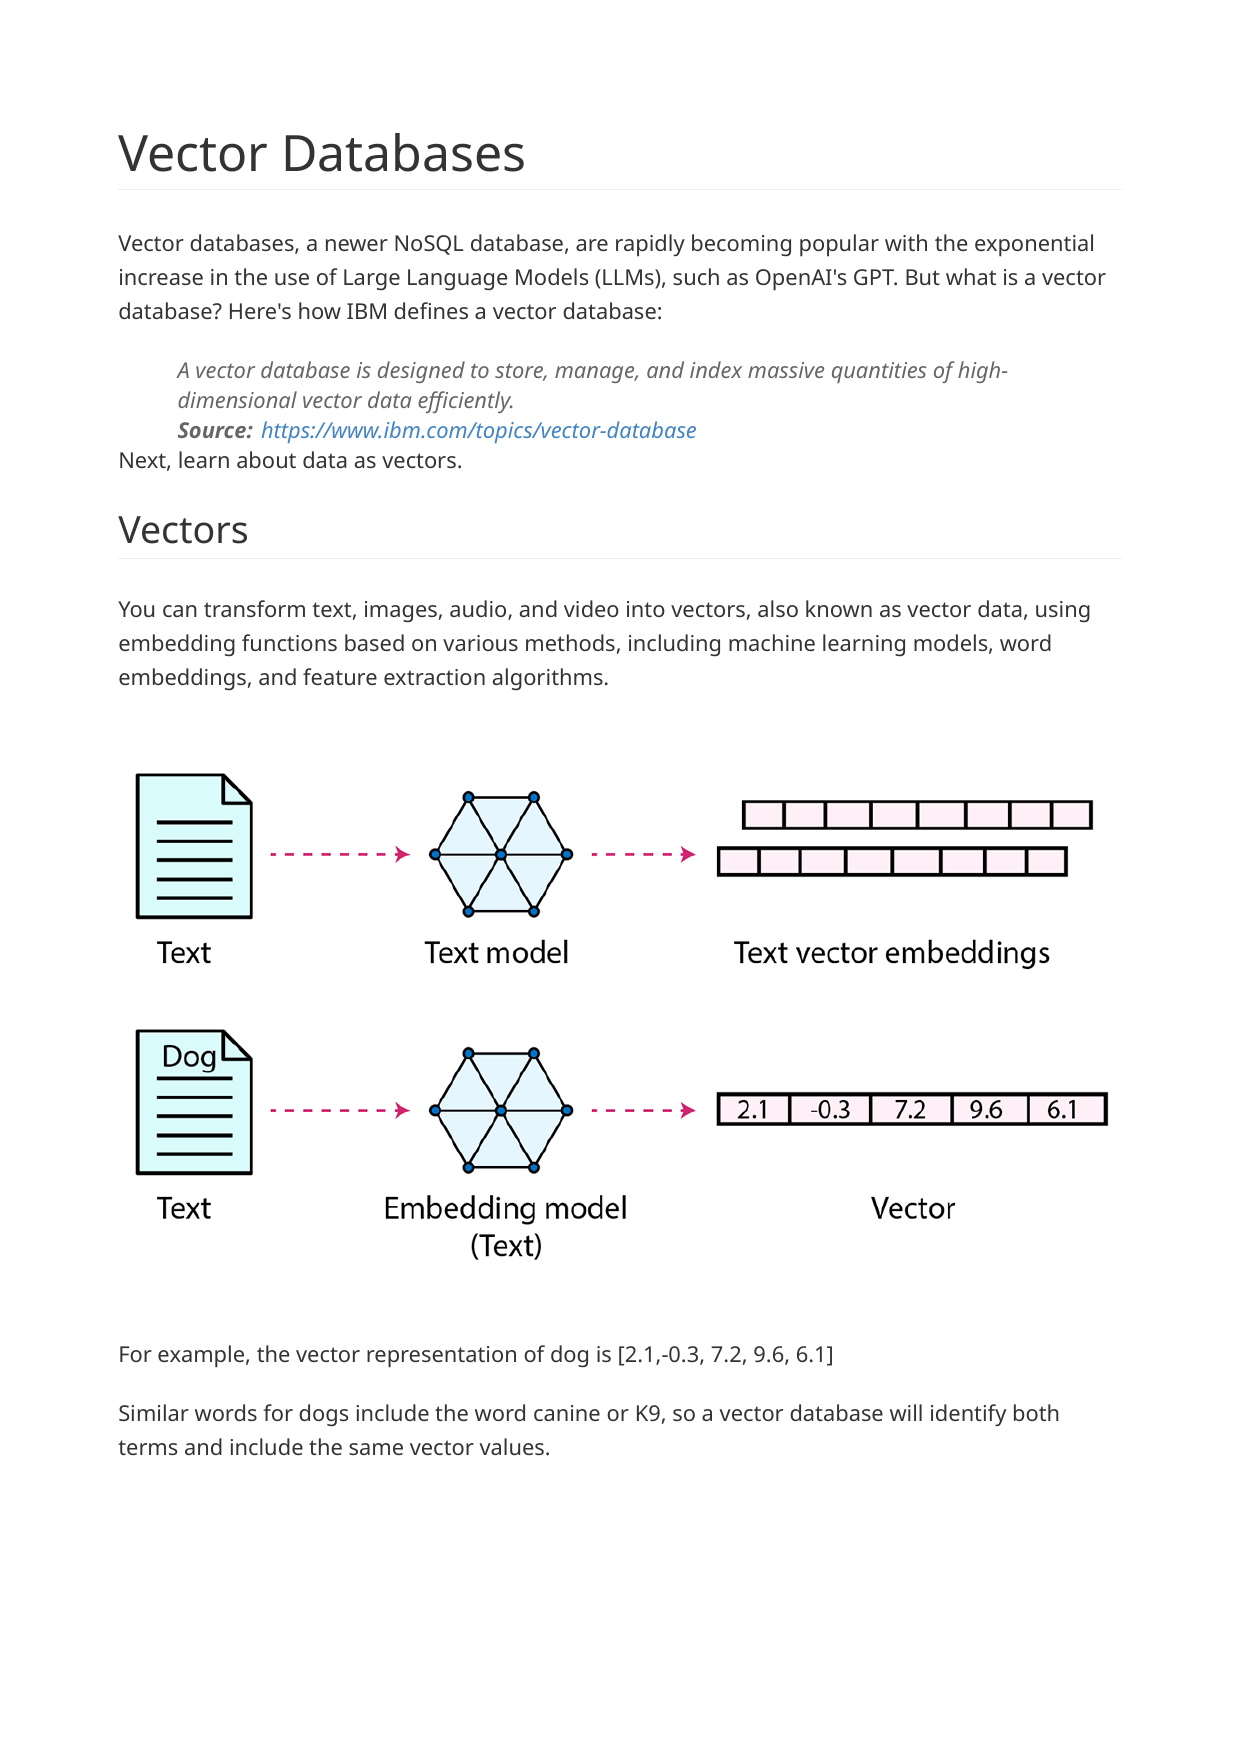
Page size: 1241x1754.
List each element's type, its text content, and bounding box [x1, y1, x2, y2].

text Next, learn about data as vectors. [118, 445, 1122, 474]
picture [118, 721, 1123, 1287]
text Vector databases, a newer NoSQL database, are rapidly becoming popular with the exponential increase in the use of Large Language Models (LLMs), such as OpenAI's GPT. But what is a vector database? Here's how IBM defines a vector database: [118, 228, 1122, 326]
text A vector database is designed to store, manage, and index massive quantities of high-dimensional vector data efficiently. Source: https://www.ibm.com/topics/vector-database [177, 355, 1063, 445]
subtitle Vectors [118, 504, 1122, 558]
text For example, the vector representation of dog is [2.1,-0.3, 7.2, 9.6, 6.1] [118, 1338, 1122, 1368]
text Similar words for dogs include the word canine or K9, so a vector database will identify both terms and include the same vector values. [118, 1398, 1122, 1462]
text You can transform text, images, audio, and video into vectors, also known as vector data, using embedding functions based on various methods, including machine learning models, word embeddings, and feature extraction algorithms. [118, 594, 1122, 692]
subtitle Vector Databases [118, 118, 1122, 189]
